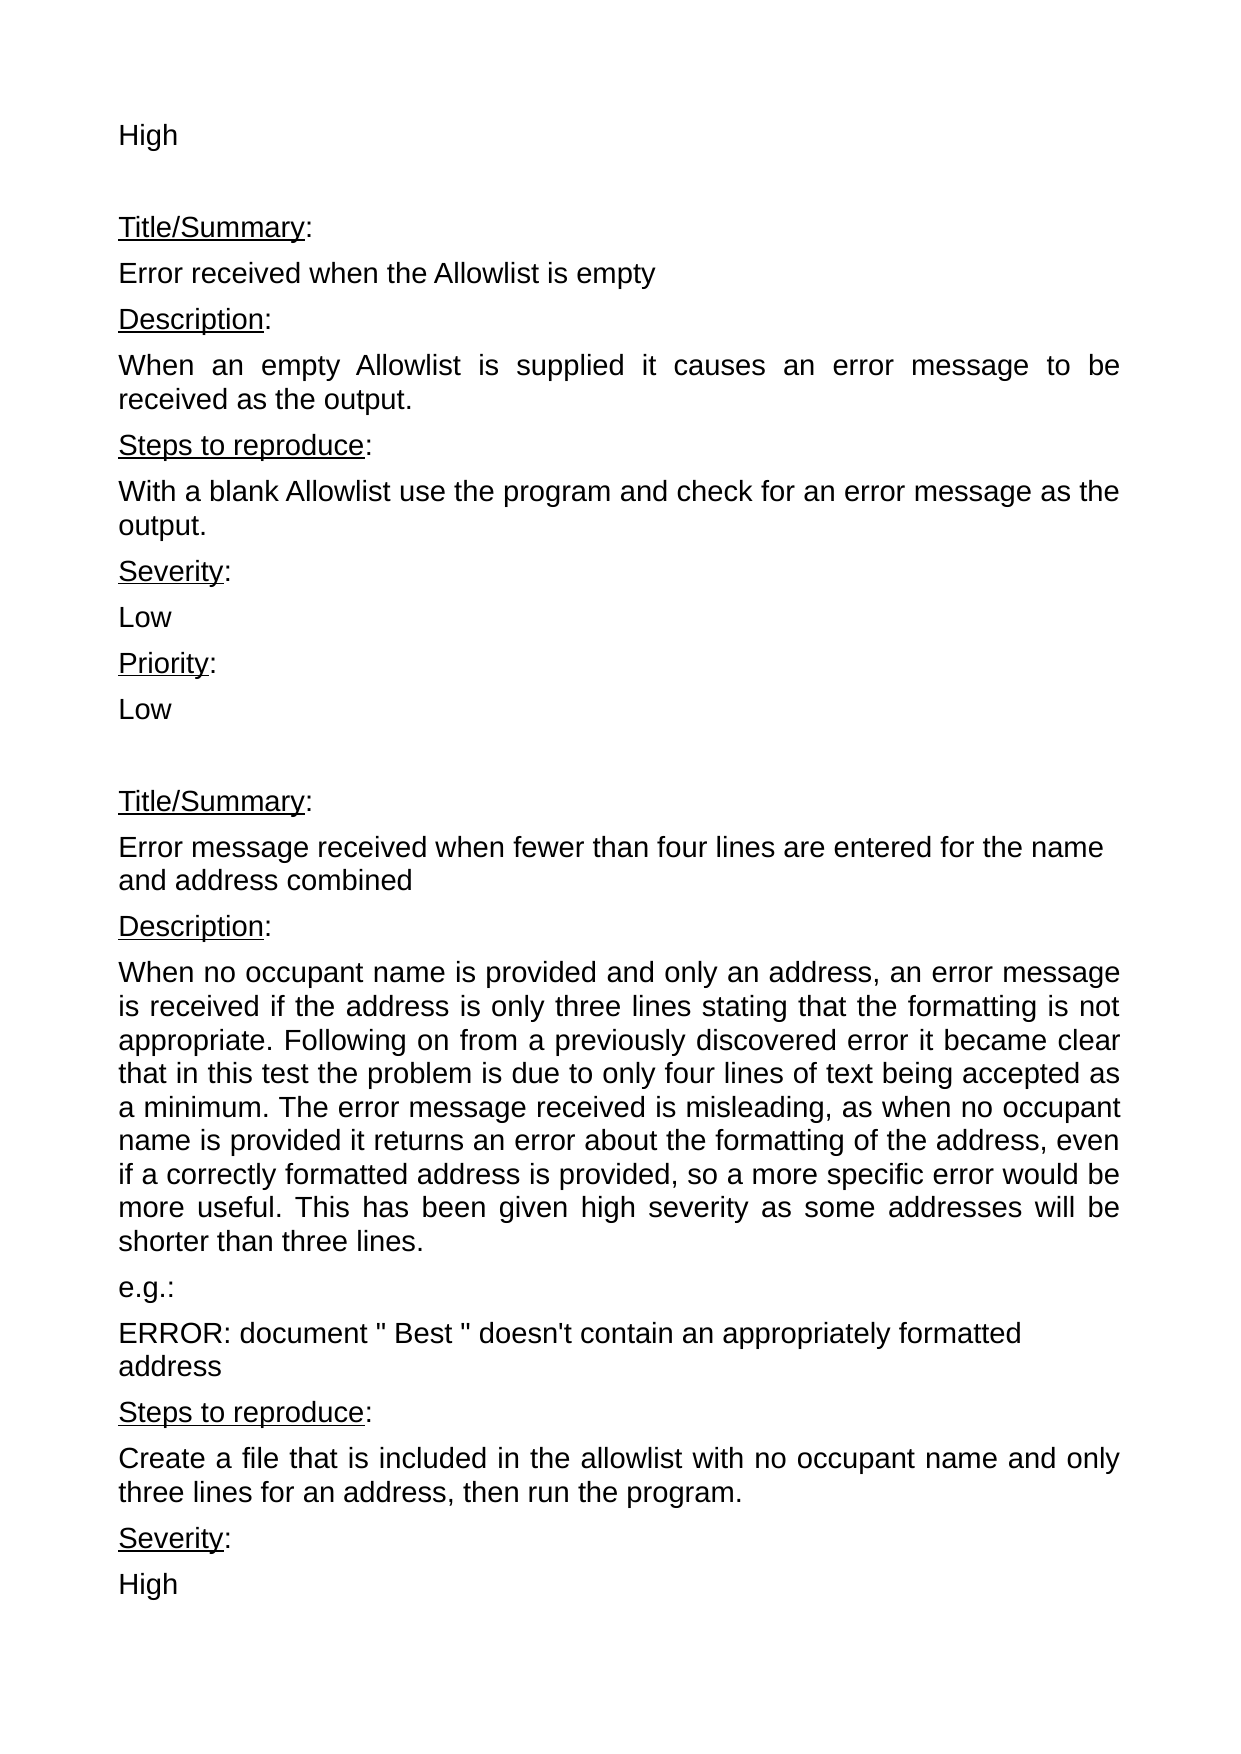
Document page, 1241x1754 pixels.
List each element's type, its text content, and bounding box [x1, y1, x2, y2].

text High [118, 118, 1122, 152]
text ERROR: document " Best " doesn't contain an appropriately formatted address [118, 1316, 1122, 1383]
text Description: [118, 909, 1122, 943]
text Error message received when fewer than four lines are entered for the name and address combined [118, 830, 1122, 897]
text Severity: [118, 553, 1122, 587]
text Steps to reproduce: [118, 1395, 1122, 1429]
text Priority: [118, 646, 1122, 679]
text Steps to reproduce: [118, 428, 1122, 461]
text Low [118, 692, 1122, 725]
text Description: [118, 302, 1122, 336]
text With a blank Allowlist use the program and check for an error message as the output. [118, 474, 1122, 541]
text e.g.: [118, 1270, 1122, 1303]
text Title/Summary: [118, 784, 1122, 817]
text Error received when the Allowlist is empty [118, 256, 1122, 290]
text Severity: [118, 1521, 1122, 1554]
text High [118, 1567, 1122, 1601]
text Low [118, 599, 1122, 633]
text When an empty Allowlist is supplied it causes an error message to be received as the output. [118, 348, 1122, 415]
text When no occupant name is provided and only an address, an error message is received if the address is only three lines stating that the formatting is not appropriate. Following on from a previously discovered error it became clear that in this test the problem is due to only four lines of text being accepted as a minimum. The error message received is misleading, as when no occupant name is provided it returns an error about the formatting of the address, even if a correctly formatted address is provided, so a more specific error would be more useful. This has been given high severity as some addresses will be shorter than three lines. [118, 955, 1122, 1257]
text Title/Summary: [118, 210, 1122, 244]
text Create a file that is included in the allowlist with no occupant name and only three lines for an address, then run the program. [118, 1441, 1122, 1508]
